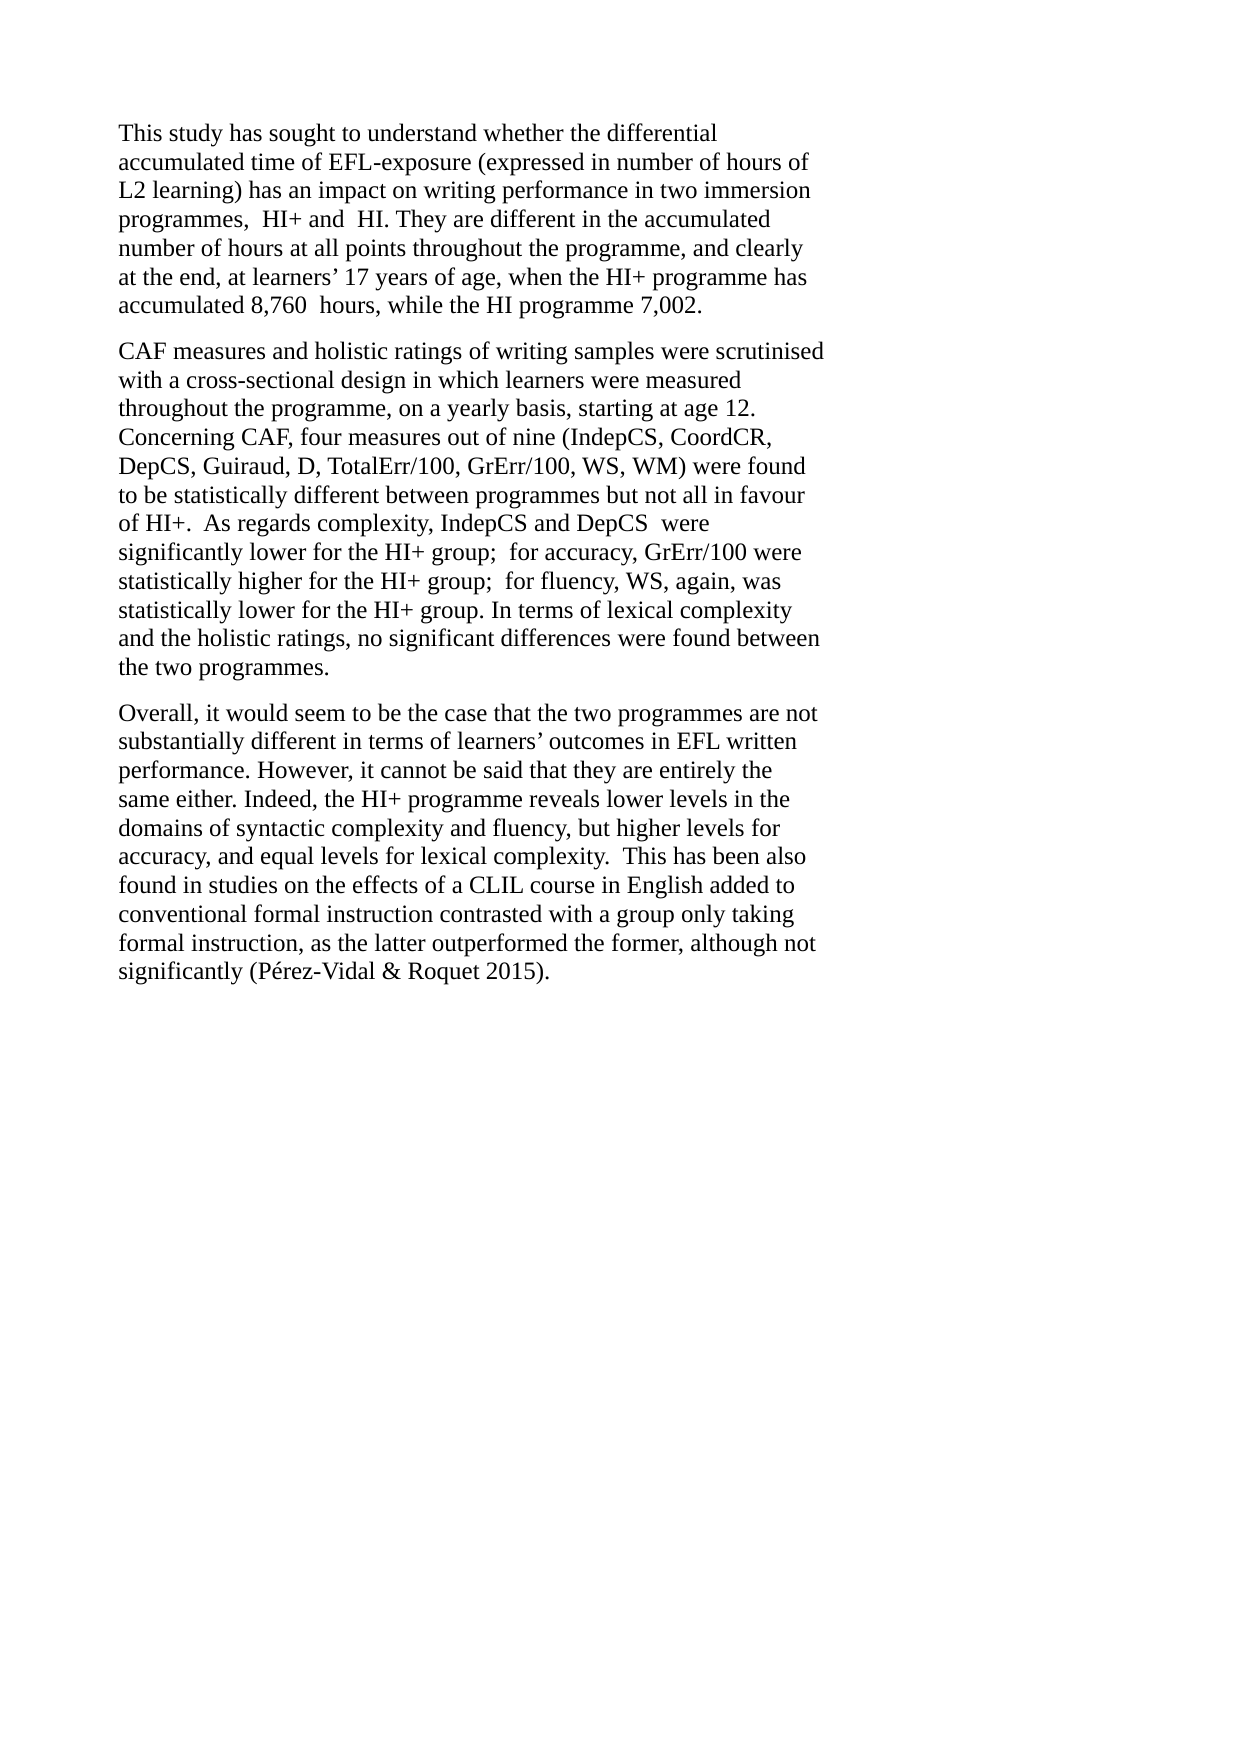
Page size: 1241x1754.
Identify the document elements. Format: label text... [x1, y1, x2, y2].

text Overall, it would seem to be the case that the two programmes are not substantially different in terms of learners’ outcomes in EFL written performance. However, it cannot be said that they are entirely the same either. Indeed, the HI+ programme reveals lower levels in the domains of syntactic complexity and fluency, but higher levels for accuracy, and equal levels for lexical complexity. This has been also found in studies on the effects of a CLIL course in English added to conventional formal instruction contrasted with a group only taking formal instruction, as the latter outperformed the former, although not significantly (Pérez-Vidal & Roquet 2015). [118, 698, 827, 985]
text This study has sought to understand whether the differential accumulated time of EFL-exposure (expressed in number of hours of L2 learning) has an impact on writing performance in two immersion programmes, HI+ and HI. They are different in the accumulated number of hours at all points throughout the programme, and clearly at the end, at learners’ 17 years of age, when the HI+ programme has accumulated 8,760 hours, while the HI programme 7,002. [118, 118, 827, 319]
text CAF measures and holistic ratings of writing samples were scrutinised with a cross-sectional design in which learners were measured throughout the programme, on a yearly basis, starting at age 12. Concerning CAF, four measures out of nine (IndepCS, CoordCR, DepCS, Guiraud, D, TotalErr/100, GrErr/100, WS, WM) were found to be statistically different between programmes but not all in favour of HI+. As regards complexity, IndepCS and DepCS were significantly lower for the HI+ group; for accuracy, GrErr/100 were statistically higher for the HI+ group; for fluency, WS, again, was statistically lower for the HI+ group. In terms of lexical complexity and the holistic ratings, no significant differences were found between the two programmes. [118, 336, 827, 681]
